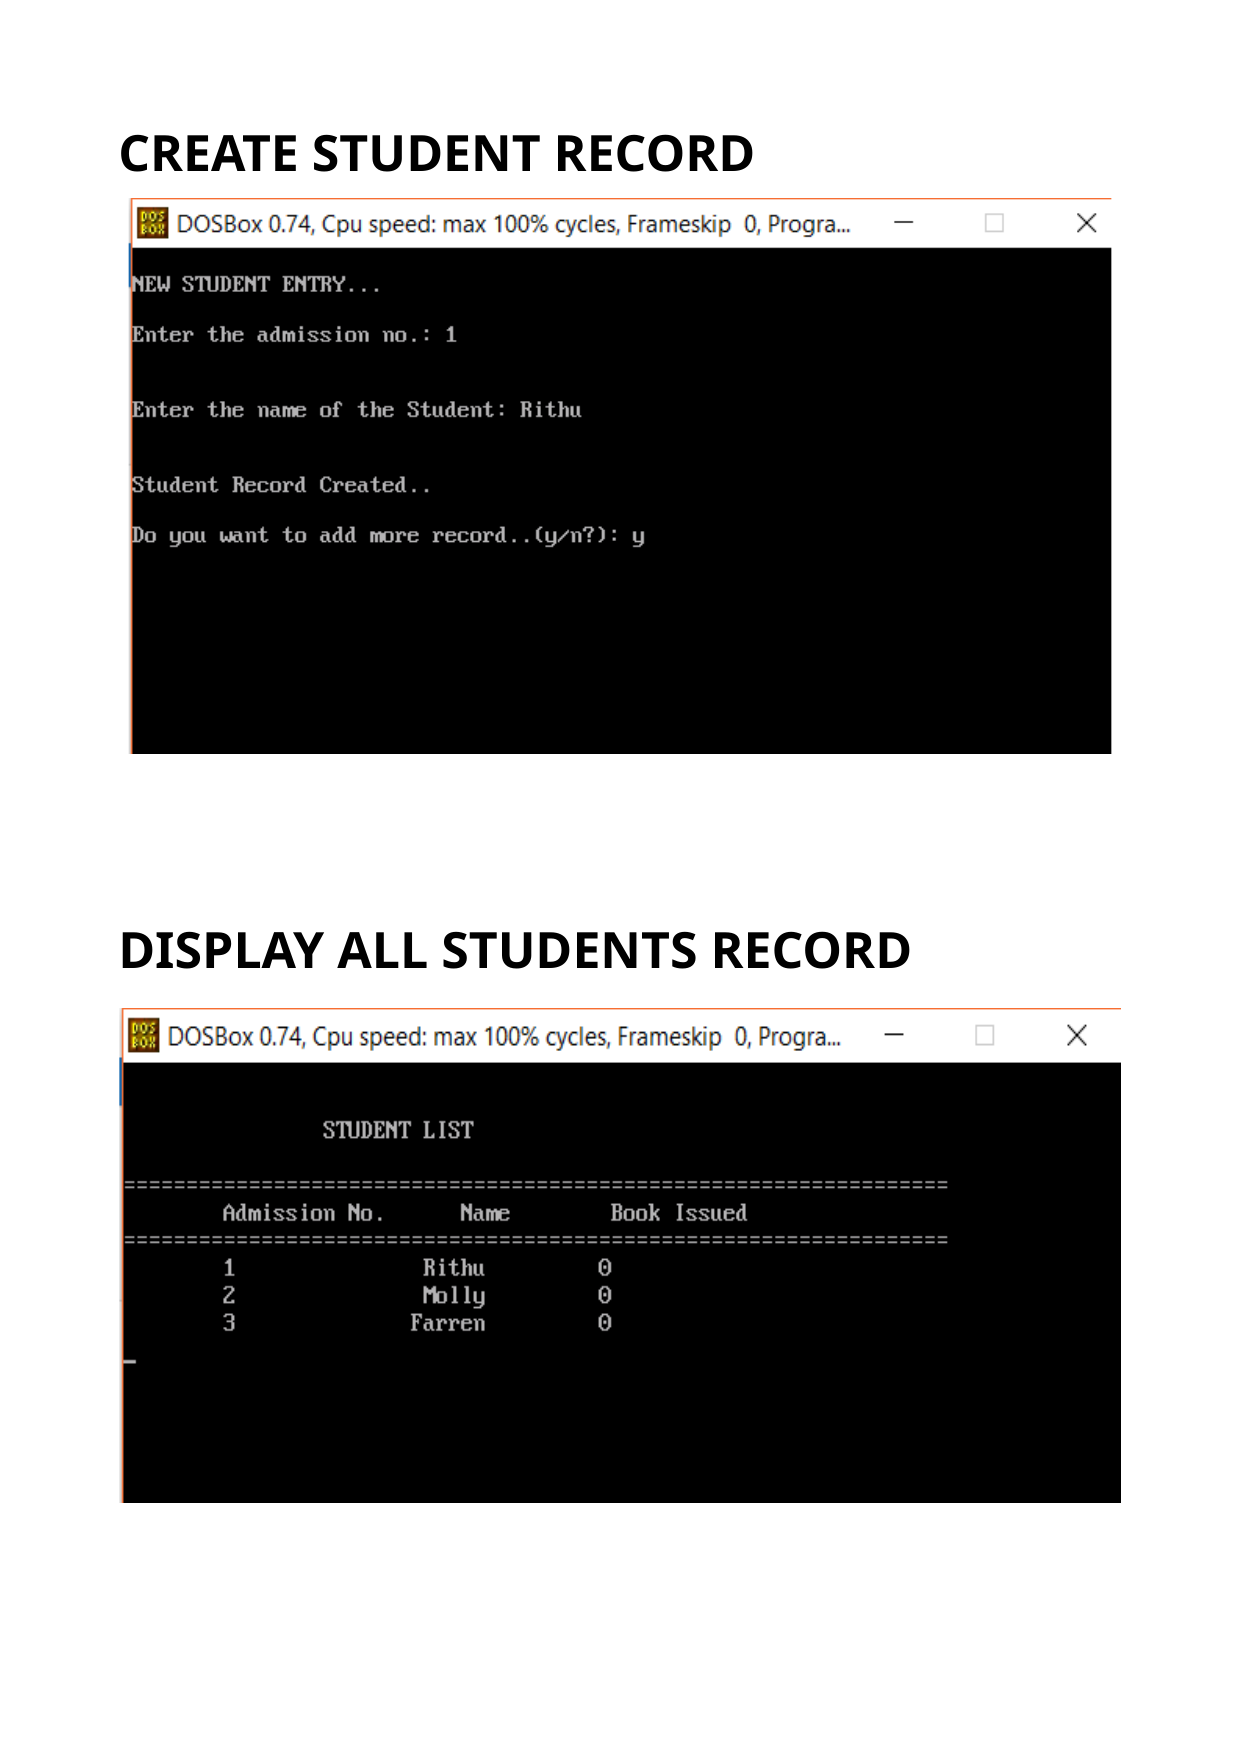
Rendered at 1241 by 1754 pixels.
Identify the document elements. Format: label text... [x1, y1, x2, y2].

picture [119, 1008, 1121, 1503]
text DISPLAY ALL STUDENTS RECORD [118, 915, 1122, 983]
picture [128, 198, 1112, 754]
text CREATE STUDENT RECORD [118, 118, 1122, 186]
